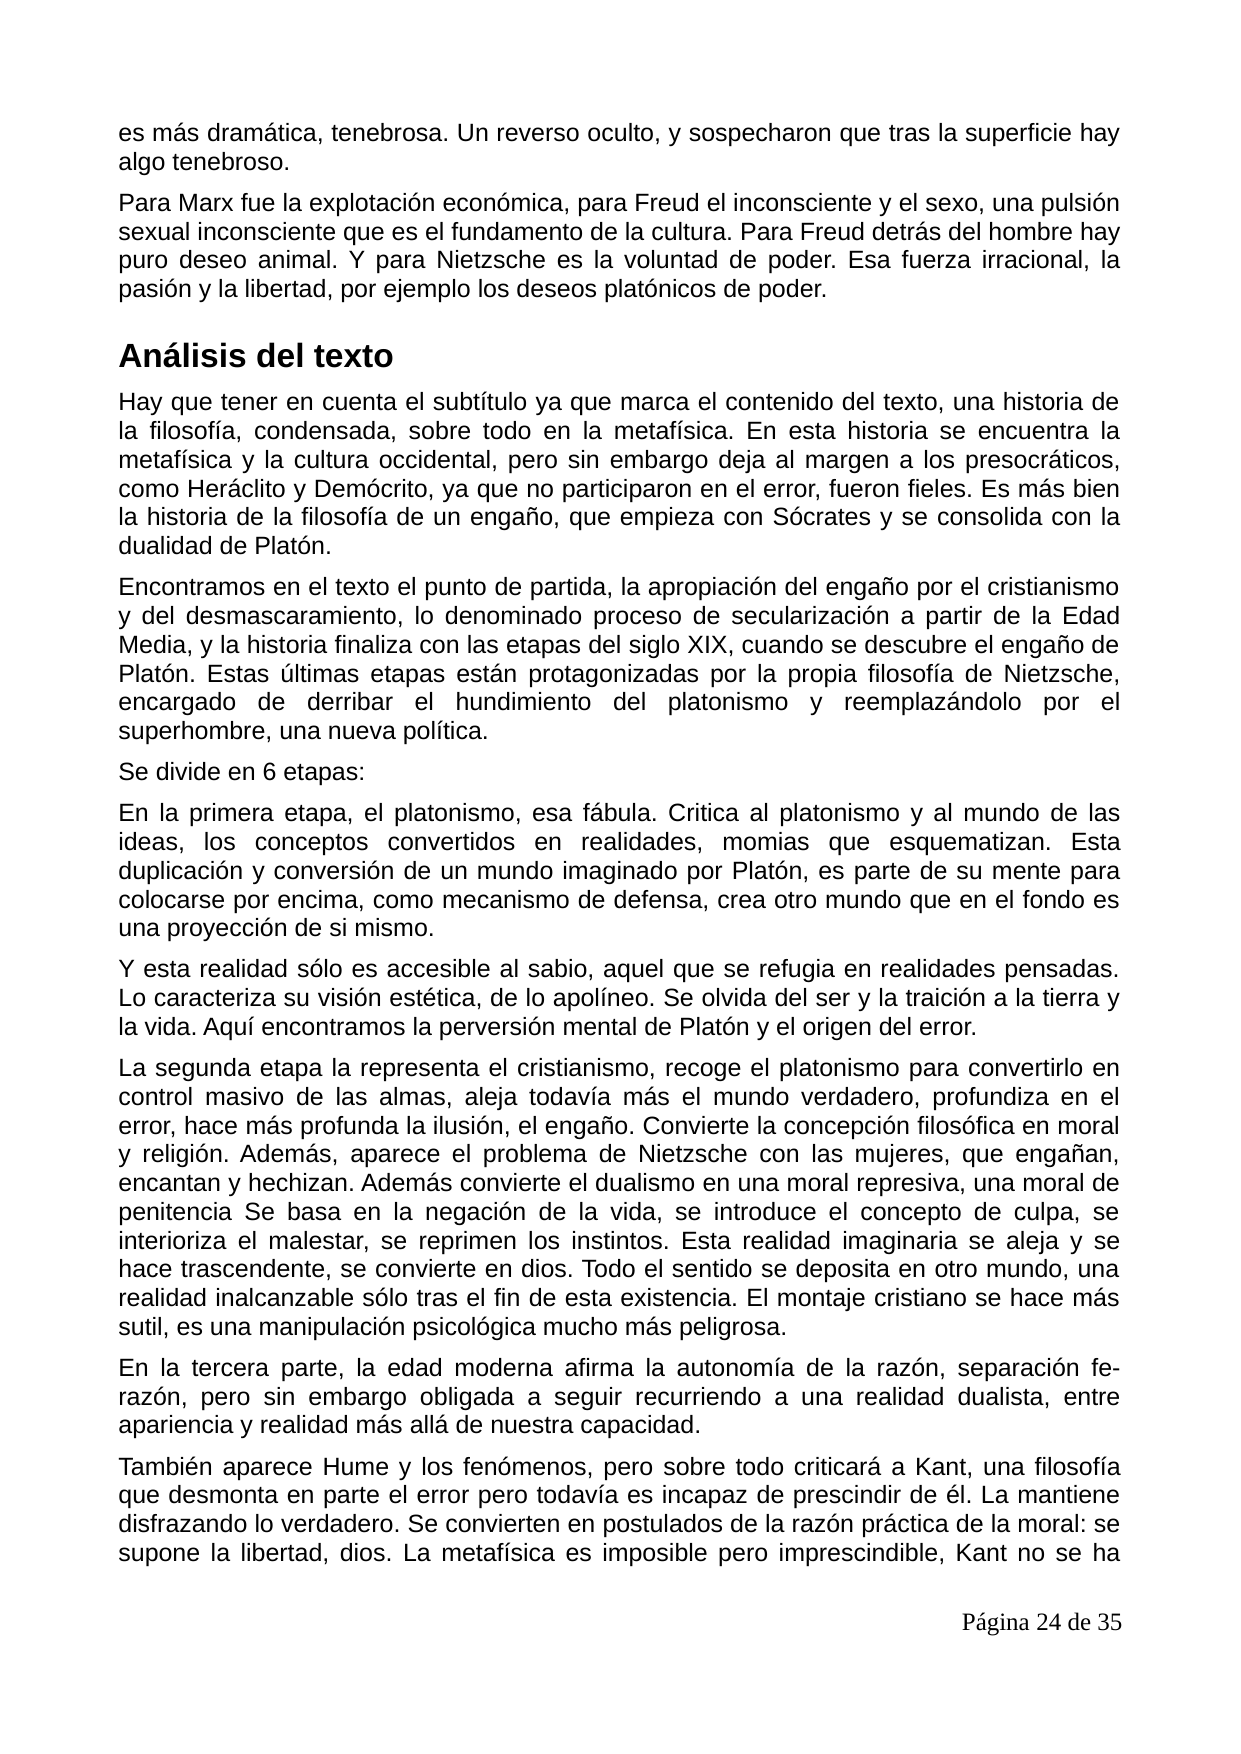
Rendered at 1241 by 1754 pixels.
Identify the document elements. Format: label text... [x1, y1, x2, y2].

text También aparece Hume y los fenómenos, pero sobre todo criticará a Kant, una filosofía que desmonta en parte el error pero todavía es incapaz de prescindir de él. La mantiene disfrazando lo verdadero. Se convierten en postulados de la razón práctica de la moral: se supone la libertad, dios. La metafísica es imposible pero imprescindible, Kant no se ha [118, 1452, 1122, 1567]
text La segunda etapa la representa el cristianismo, recoge el platonismo para convertirlo en control masivo de las almas, aleja todavía más el mundo verdadero, profundiza en el error, hace más profunda la ilusión, el engaño. Convierte la concepción filosófica en moral y religión. Además, aparece el problema de Nietzsche con las mujeres, que engañan, encantan y hechizan. Además convierte el dualismo en una moral represiva, una moral de penitencia Se basa en la negación de la vida, se introduce el concepto de culpa, se interioriza el malestar, se reprimen los instintos. Esta realidad imaginaria se aleja y se hace trascendente, se convierte en dios. Todo el sentido se deposita en otro mundo, una realidad inalcanzable sólo tras el fin de esta existencia. El montaje cristiano se hace más sutil, es una manipulación psicológica mucho más peligrosa. [118, 1053, 1122, 1341]
text Y esta realidad sólo es accesible al sabio, aquel que se refugia en realidades pensadas. Lo caracteriza su visión estética, de lo apolíneo. Se olvida del ser y la traición a la tierra y la vida. Aquí encontramos la perversión mental de Platón y el origen del error. [118, 954, 1122, 1041]
text Hay que tener en cuenta el subtítulo ya que marca el contenido del texto, una historia de la filosofía, condensada, sobre todo en la metafísica. En esta historia se encuentra la metafísica y la cultura occidental, pero sin embargo deja al margen a los presocráticos, como Heráclito y Demócrito, ya que no participaron en el error, fueron fieles. Es más bien la historia de la filosofía de un engaño, que empieza con Sócrates y se consolida con la dualidad de Platón. [118, 387, 1122, 560]
text En la tercera parte, la edad moderna afirma la autonomía de la razón, separación fe-razón, pero sin embargo obligada a seguir recurriendo a una realidad dualista, entre apariencia y realidad más allá de nuestra capacidad. [118, 1353, 1122, 1439]
text En la primera etapa, el platonismo, esa fábula. Critica al platonismo y al mundo de las ideas, los conceptos convertidos en realidades, momias que esquematizan. Esta duplicación y conversión de un mundo imaginado por Platón, es parte de su mente para colocarse por encima, como mecanismo de defensa, crea otro mundo que en el fondo es una proyección de si mismo. [118, 798, 1122, 942]
text Encontramos en el texto el punto de partida, la apropiación del engaño por el cristianismo y del desmascaramiento, lo denominado proceso de secularización a partir de la Edad Media, y la historia finaliza con las etapas del siglo XIX, cuando se descubre el engaño de Platón. Estas últimas etapas están protagonizadas por la propia filosofía de Nietzsche, encargado de derribar el hundimiento del platonismo y reemplazándolo por el superhombre, una nueva política. [118, 572, 1122, 745]
subtitle Análisis del texto [118, 336, 1122, 375]
text es más dramática, tenebrosa. Un reverso oculto, y sospecharon que tras la superficie hay algo tenebroso. [118, 118, 1122, 176]
text Se divide en 6 etapas: [118, 757, 1122, 786]
text Para Marx fue la explotación económica, para Freud el inconsciente y el sexo, una pulsión sexual inconsciente que es el fundamento de la cultura. Para Freud detrás del hombre hay puro deseo animal. Y para Nietzsche es la voluntad de poder. Esa fuerza irracional, la pasión y la libertad, por ejemplo los deseos platónicos de poder. [118, 188, 1122, 303]
